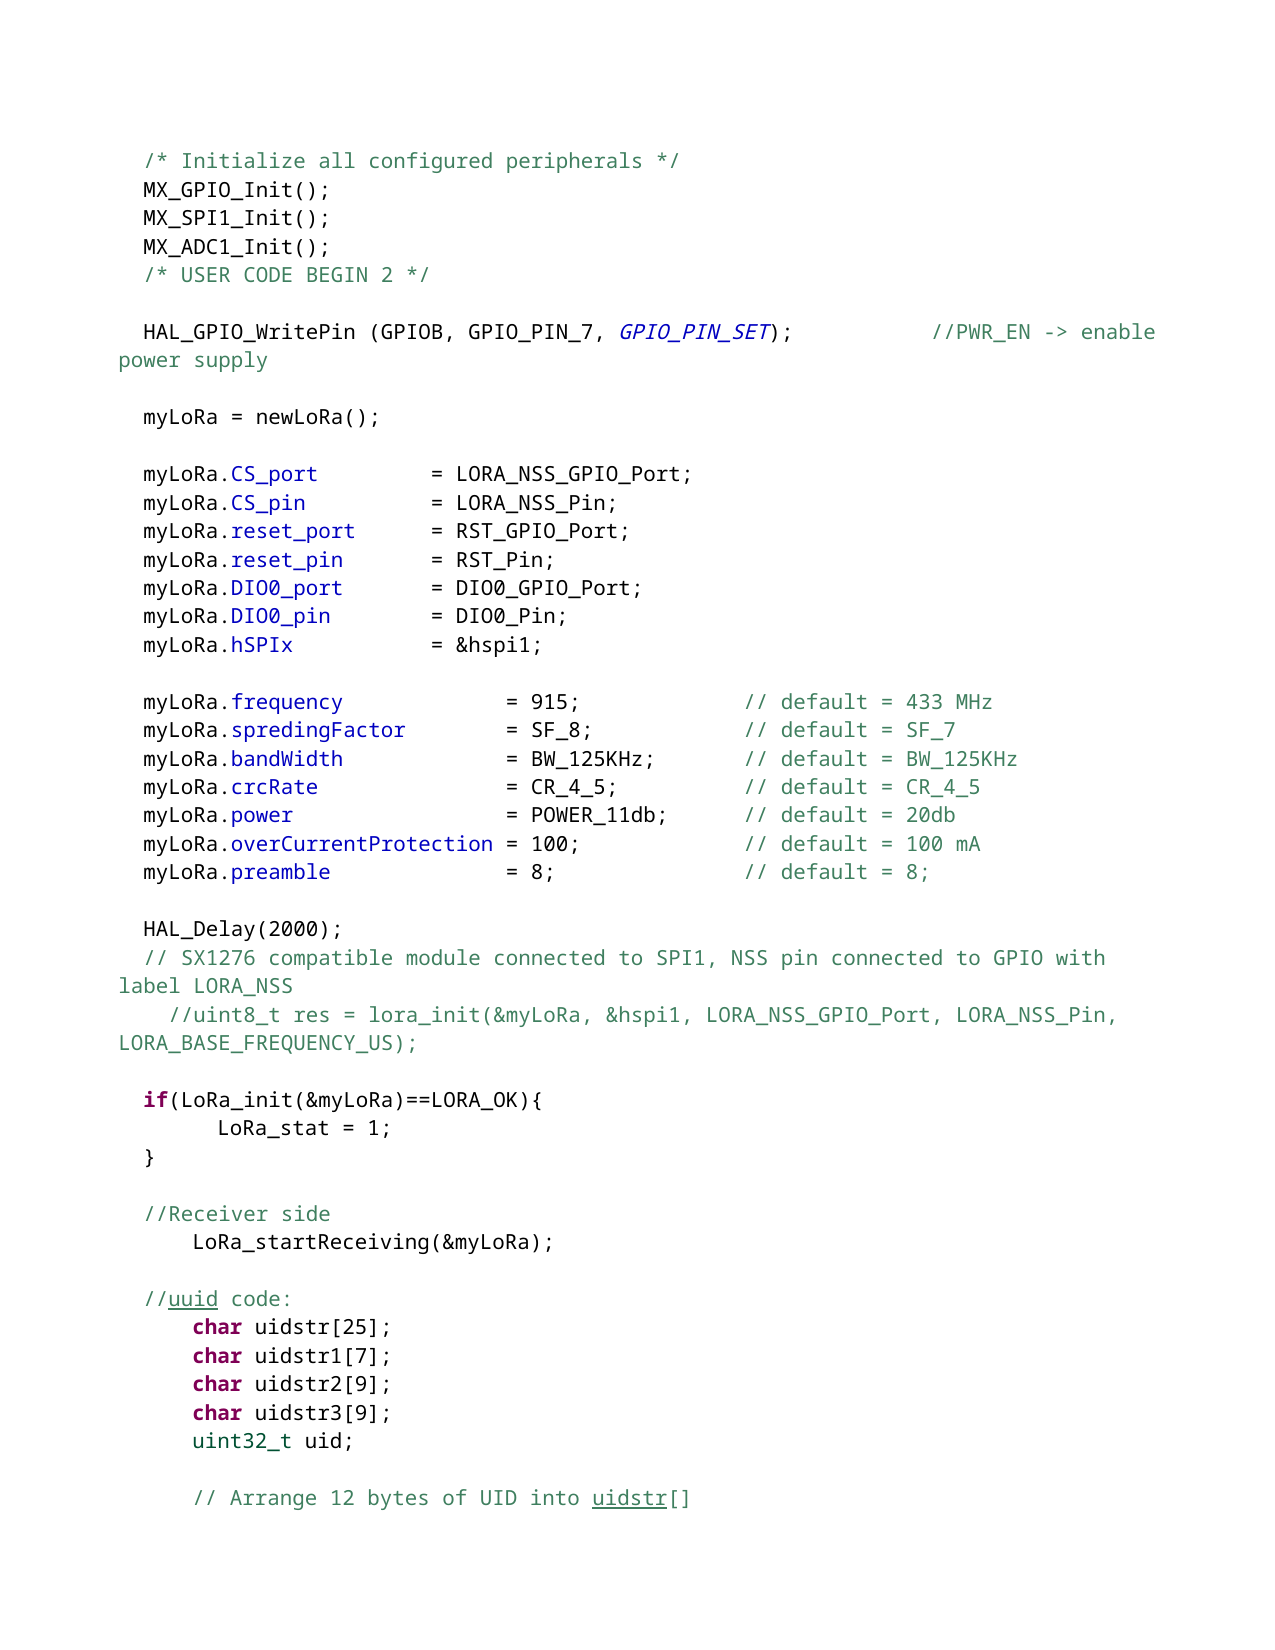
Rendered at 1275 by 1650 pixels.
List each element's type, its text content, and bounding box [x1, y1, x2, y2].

text char uidstr[25]; [118, 1312, 1157, 1341]
text /* Initialize all configured peripherals */ [118, 147, 1157, 175]
text /* USER CODE BEGIN 2 */ [118, 260, 1157, 289]
text if(LoRa_init(&myLoRa)==LORA_OK){ [118, 1085, 1157, 1113]
text myLoRa.overCurrentProtection = 100; // default = 100 mA [118, 829, 1157, 857]
text //uuid code: [118, 1284, 1157, 1312]
text } [118, 1142, 1157, 1170]
text char uidstr3[9]; [118, 1398, 1157, 1426]
text myLoRa = newLoRa(); [118, 402, 1157, 431]
text myLoRa.hSPIx = &hspi1; [118, 630, 1157, 658]
text char uidstr1[7]; [118, 1341, 1157, 1369]
text LoRa_stat = 1; [118, 1113, 1157, 1142]
text myLoRa.preamble = 8; // default = 8; [118, 857, 1157, 886]
text uint32_t uid; [118, 1426, 1157, 1455]
text char uidstr2[9]; [118, 1369, 1157, 1398]
text myLoRa.DIO0_port = DIO0_GPIO_Port; [118, 573, 1157, 602]
text myLoRa.bandWidth = BW_125KHz; // default = BW_125KHz [118, 744, 1157, 772]
text // Arrange 12 bytes of UID into uidstr[] [118, 1483, 1157, 1512]
text myLoRa.spredingFactor = SF_8; // default = SF_7 [118, 715, 1157, 744]
text //Receiver side [118, 1199, 1157, 1227]
text myLoRa.CS_port = LORA_NSS_GPIO_Port; [118, 459, 1157, 488]
text LoRa_startReceiving(&myLoRa); [118, 1227, 1157, 1256]
text myLoRa.power = POWER_11db; // default = 20db [118, 801, 1157, 829]
text myLoRa.reset_pin = RST_Pin; [118, 545, 1157, 573]
text myLoRa.frequency = 915; // default = 433 MHz [118, 687, 1157, 715]
text myLoRa.CS_pin = LORA_NSS_Pin; [118, 488, 1157, 516]
text HAL_Delay(2000); [118, 914, 1157, 943]
text MX_GPIO_Init(); [118, 175, 1157, 203]
text MX_SPI1_Init(); [118, 203, 1157, 232]
text myLoRa.crcRate = CR_4_5; // default = CR_4_5 [118, 772, 1157, 801]
text // SX1276 compatible module connected to SPI1, NSS pin connected to GPIO with label LORA_NSS [118, 943, 1157, 1000]
text myLoRa.reset_port = RST_GPIO_Port; [118, 516, 1157, 545]
text MX_ADC1_Init(); [118, 232, 1157, 260]
text HAL_GPIO_WritePin (GPIOB, GPIO_PIN_7, GPIO_PIN_SET); //PWR_EN -> enable power supply [118, 317, 1157, 374]
text myLoRa.DIO0_pin = DIO0_Pin; [118, 602, 1157, 630]
text //uint8_t res = lora_init(&myLoRa, &hspi1, LORA_NSS_GPIO_Port, LORA_NSS_Pin, LORA_BASE_FREQUENCY_US); [118, 1000, 1157, 1057]
